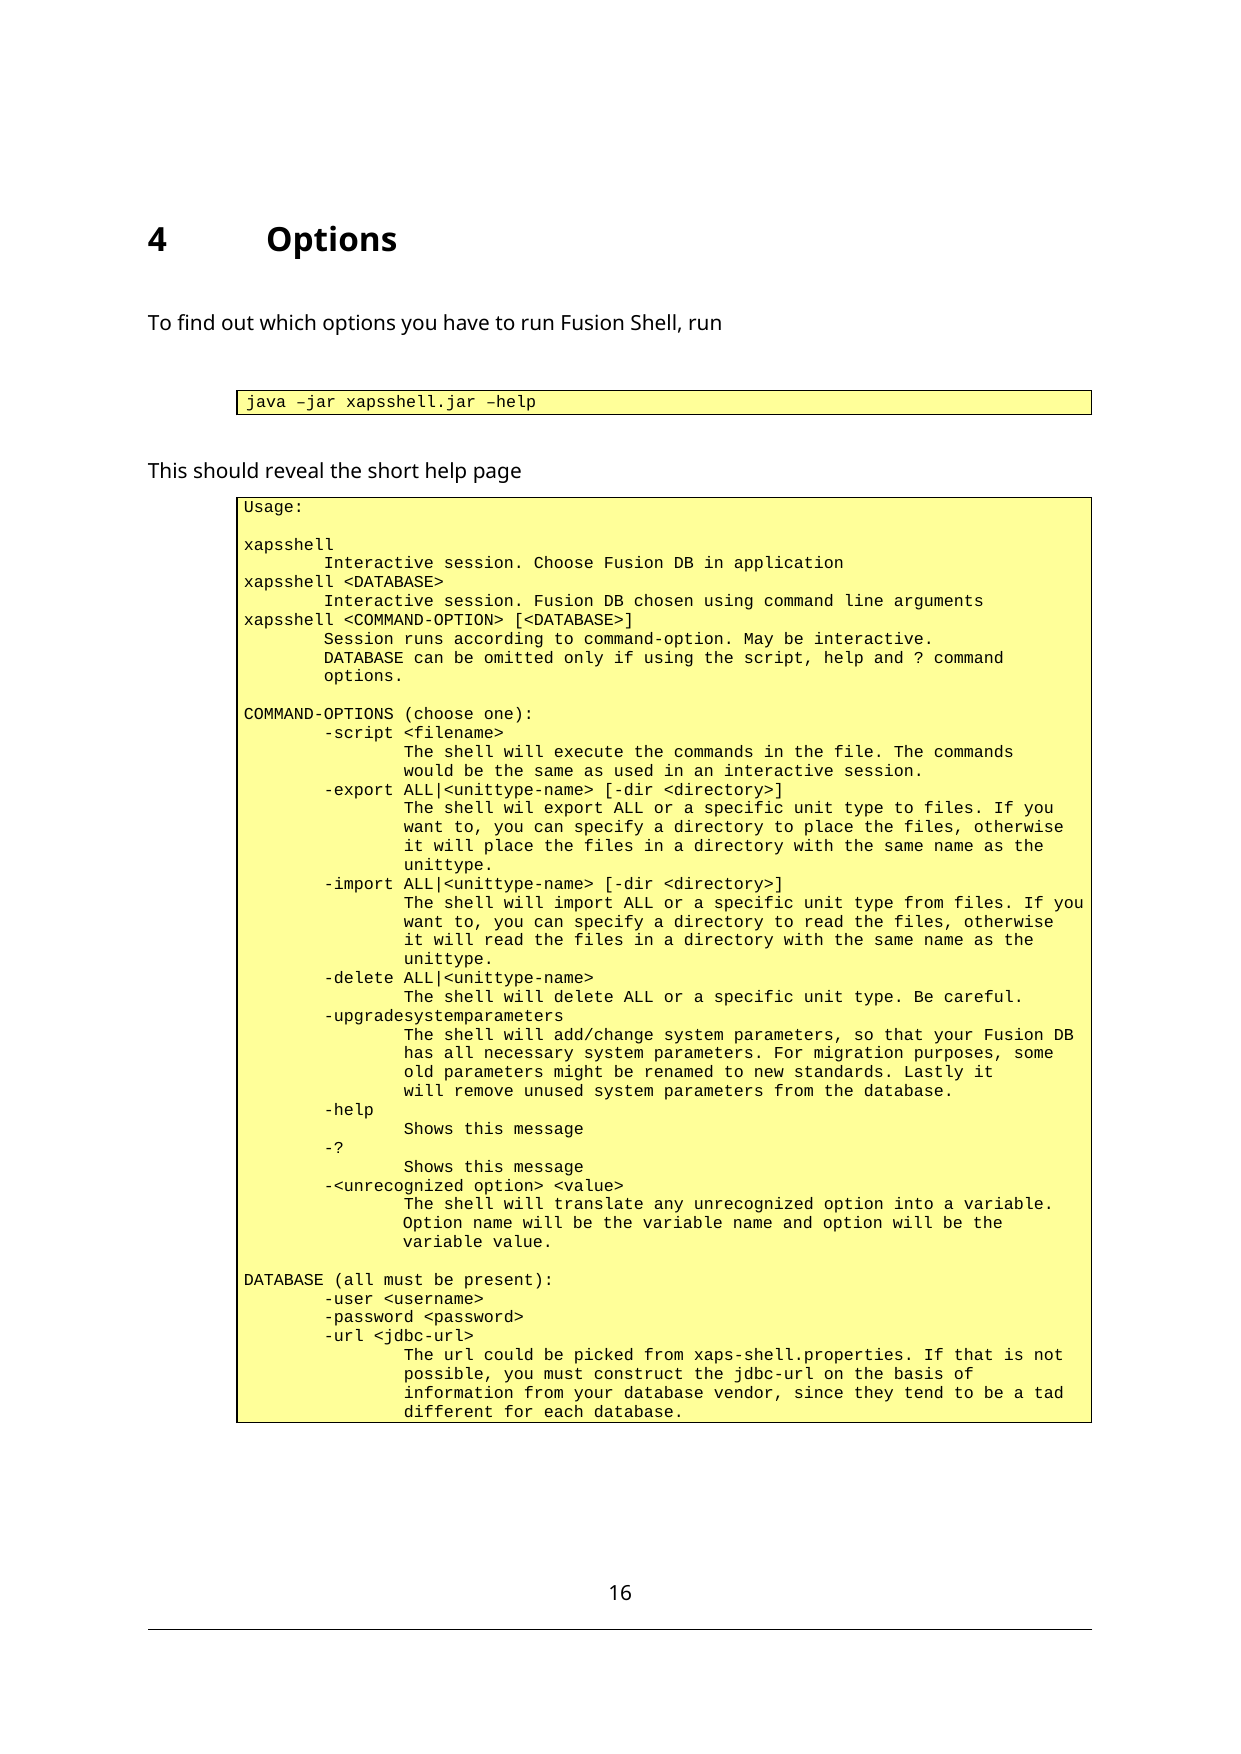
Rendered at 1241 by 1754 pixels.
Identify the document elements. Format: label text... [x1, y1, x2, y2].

text The shell will delete ALL or a specific unit type. Be careful. [238, 987, 1091, 1006]
text The shell will execute the commands in the file. The commands [238, 742, 1091, 761]
text -url <jdbc-url> [238, 1327, 1091, 1346]
subtitle Options [148, 216, 1092, 261]
text The shell will translate any unrecognized option into a variable. [238, 1195, 1091, 1214]
text information from your database vendor, since they tend to be a tad [238, 1383, 1091, 1402]
text xapsshell <DATABASE> [238, 573, 1091, 592]
text java –jar xapsshell.jar –help [238, 391, 1091, 414]
text This should reveal the short help page [148, 456, 1092, 485]
text -script <filename> [238, 723, 1091, 742]
text Interactive session. Fusion DB chosen using command line arguments [238, 592, 1091, 610]
text old parameters might be renamed to new standards. Lastly it [238, 1063, 1091, 1082]
text xapsshell <COMMAND-OPTION> [<DATABASE>] [238, 610, 1091, 629]
text To find out which options you have to run Fusion Shell, run [148, 308, 1092, 337]
text Option name will be the variable name and option will be the [238, 1214, 1091, 1233]
text DATABASE (all must be present): [238, 1270, 1091, 1289]
text Shows this message [238, 1157, 1091, 1176]
text -? [238, 1138, 1091, 1157]
text -user <username> [238, 1289, 1091, 1308]
text want to, you can specify a directory to read the files, otherwise [238, 912, 1091, 931]
text will remove unused system parameters from the database. [238, 1082, 1091, 1101]
text -help [238, 1101, 1091, 1119]
text -import ALL|<unittype-name> [-dir <directory>] [238, 874, 1091, 893]
text variable value. [238, 1233, 1091, 1251]
text -upgradesystemparameters [238, 1006, 1091, 1025]
text DATABASE can be omitted only if using the script, help and ? command [238, 648, 1091, 667]
text unittype. [238, 950, 1091, 969]
text -delete ALL|<unittype-name> [238, 969, 1091, 987]
text The url could be picked from xaps-shell.properties. If that is not [238, 1346, 1091, 1364]
text want to, you can specify a directory to place the files, otherwise [238, 818, 1091, 837]
text The shell will import ALL or a specific unit type from files. If you [238, 893, 1091, 912]
text Session runs according to command-option. May be interactive. [238, 629, 1091, 648]
text Usage: [238, 498, 1091, 516]
text possible, you must construct the jdbc-url on the basis of [238, 1364, 1091, 1383]
text The shell will add/change system parameters, so that your Fusion DB [238, 1025, 1091, 1044]
text -export ALL|<unittype-name> [-dir <directory>] [238, 780, 1091, 799]
text it will read the files in a directory with the same name as the [238, 931, 1091, 950]
text different for each database. [238, 1402, 1091, 1422]
text Shows this message [238, 1119, 1091, 1138]
text COMMAND-OPTIONS (choose one): [238, 705, 1091, 723]
text options. [238, 667, 1091, 686]
text xapsshell [238, 535, 1091, 554]
text -<unrecognized option> <value> [238, 1176, 1091, 1195]
text The shell wil export ALL or a specific unit type to files. If you [238, 799, 1091, 818]
text Interactive session. Choose Fusion DB in application [238, 554, 1091, 573]
text -password <password> [238, 1308, 1091, 1327]
text would be the same as used in an interactive session. [238, 761, 1091, 780]
text unittype. [238, 856, 1091, 874]
text has all necessary system parameters. For migration purposes, some [238, 1044, 1091, 1063]
text it will place the files in a directory with the same name as the [238, 837, 1091, 856]
